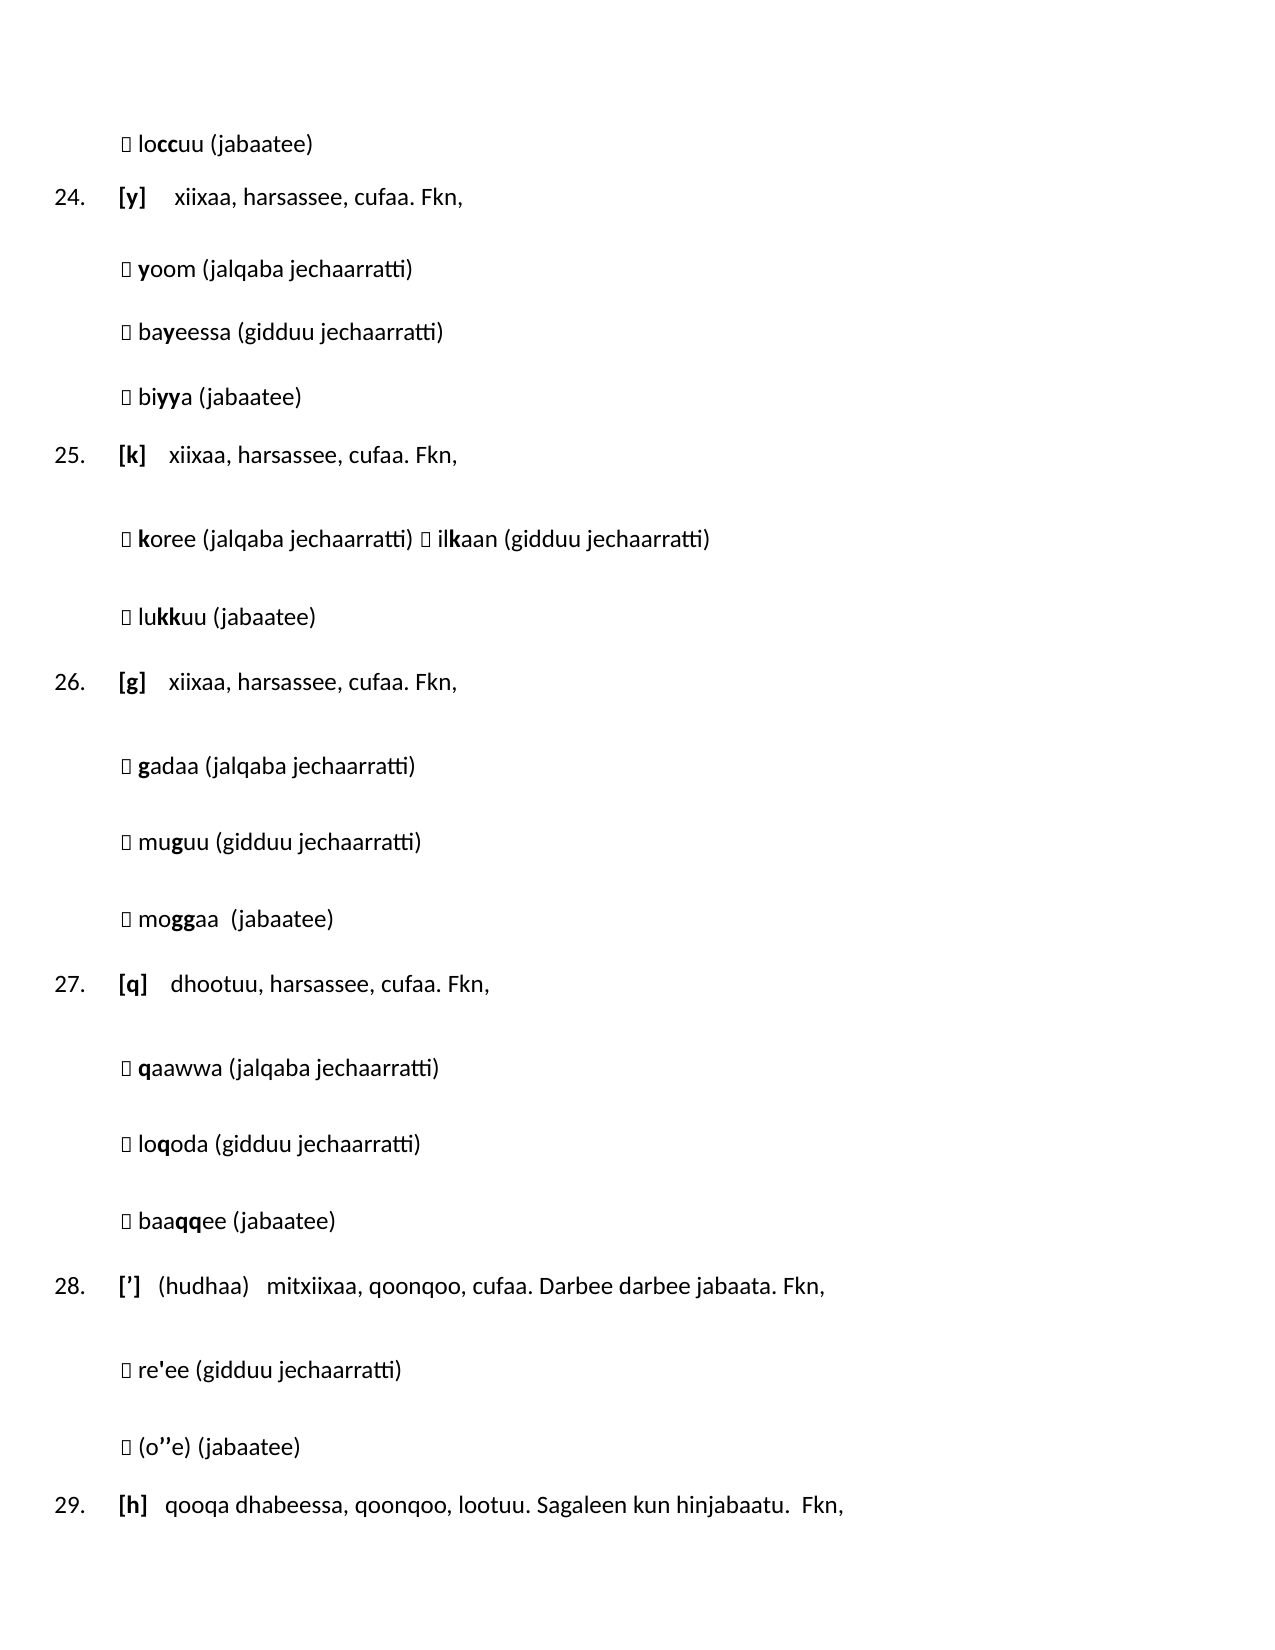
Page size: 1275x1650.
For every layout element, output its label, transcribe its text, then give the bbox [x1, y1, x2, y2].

list [h] qooqa dhabeessa, qoonqoo, lootuu. Sagaleen kun hinjabaatu. Fkn, [54, 1489, 1151, 1519]
text  koree (jalqaba jechaarratti)  ilkaan (gidduu jechaarratti) [120, 513, 811, 557]
list [’] (hudhaa) mitxiixaa, qoonqoo, cufaa. Darbee darbee jabaata. Fkn, [54, 1270, 1151, 1301]
text  muguu (gidduu jechaarratti) [120, 816, 1151, 860]
text  moggaa (jabaatee) [120, 893, 1151, 937]
list [g] xiixaa, harsassee, cufaa. Fkn, [54, 666, 1151, 696]
text  yoom (jalqaba jechaarratti) [120, 243, 1151, 287]
text  loccuu (jabaatee) [120, 118, 1151, 162]
text  baaqqee (jabaatee) [120, 1195, 1151, 1239]
list [q] dhootuu, harsassee, cufaa. Fkn, [54, 968, 1151, 999]
list [y] xiixaa, harsassee, cufaa. Fkn, [54, 181, 1151, 212]
text  lukkuu (jabaatee) [120, 591, 1151, 635]
text  loqoda (gidduu jechaarratti) [120, 1118, 1151, 1162]
text  gadaa (jalqaba jechaarratti) [120, 740, 1151, 784]
list [k] xiixaa, harsassee, cufaa. Fkn, [54, 439, 1151, 469]
text  (o’’e) (jabaatee) [120, 1421, 1151, 1465]
text  biyya (jabaatee) [120, 371, 1151, 415]
text  re'ee (gidduu jechaarratti) [120, 1344, 1151, 1388]
text  qaawwa (jalqaba jechaarratti) [120, 1042, 1151, 1086]
text  bayeessa (gidduu jechaarratti) [120, 306, 1151, 350]
